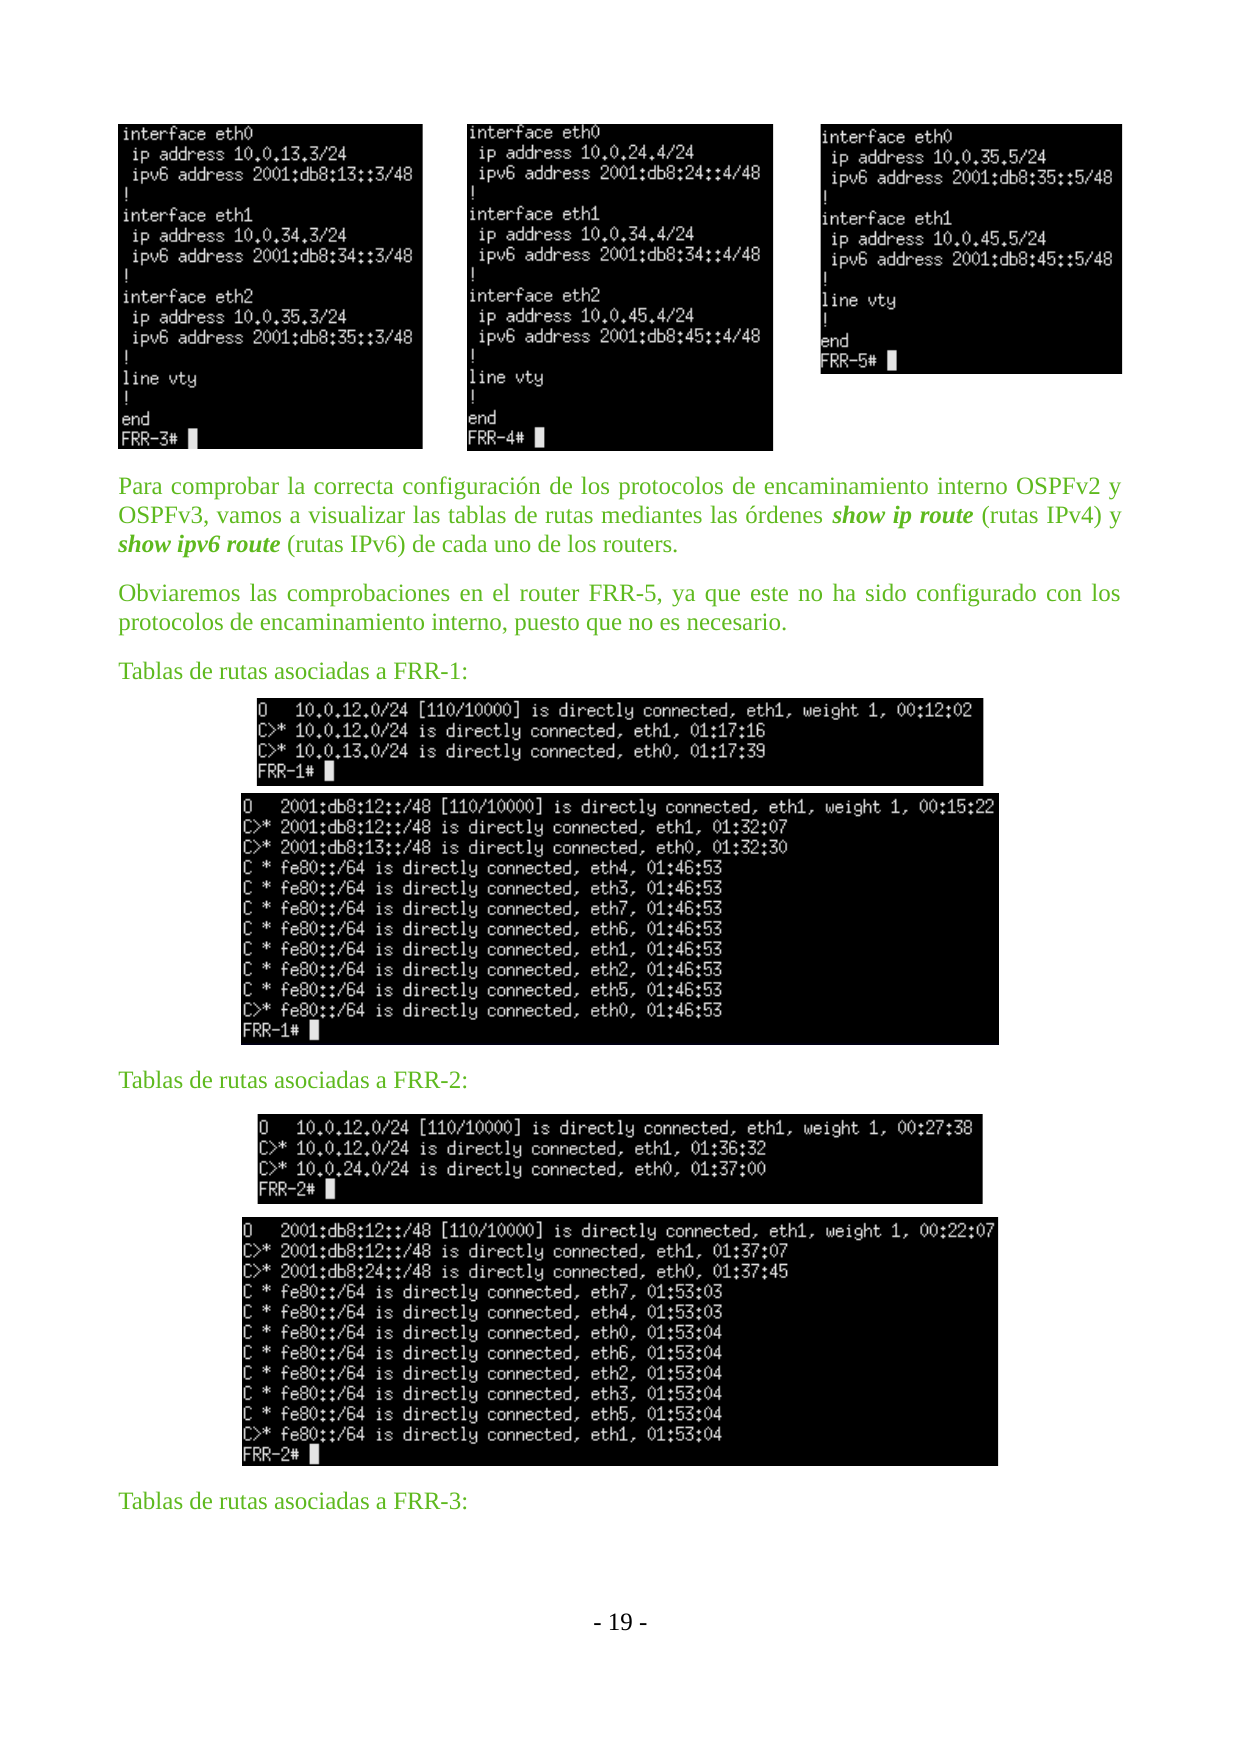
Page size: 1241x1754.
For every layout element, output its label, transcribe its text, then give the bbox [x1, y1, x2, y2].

picture [118, 124, 423, 449]
picture [820, 124, 1123, 374]
picture [257, 1114, 983, 1204]
picture [241, 793, 999, 1045]
text Obviaremos las comprobaciones en el router FRR-5, ya que este no ha sido configurado con los protocolos de encaminamiento interno, puesto que no es necesario. [118, 578, 1122, 636]
picture [242, 1217, 999, 1466]
picture [467, 124, 774, 451]
text Tablas de rutas asociadas a FRR-2: [118, 706, 1122, 1094]
picture [256, 698, 984, 786]
text Para comprobar la correcta configuración de los protocolos de encaminamiento interno OSPFv2 y OSPFv3, vamos a visualizar las tablas de rutas mediantes las órdenes show ip route (rutas IPv4) y show ipv6 route (rutas IPv6) de cada uno de los routers. [118, 118, 1122, 557]
text Tablas de rutas asociadas a FRR-3: [118, 1115, 1122, 1515]
text Tablas de rutas asociadas a FRR-1: [118, 656, 1122, 685]
